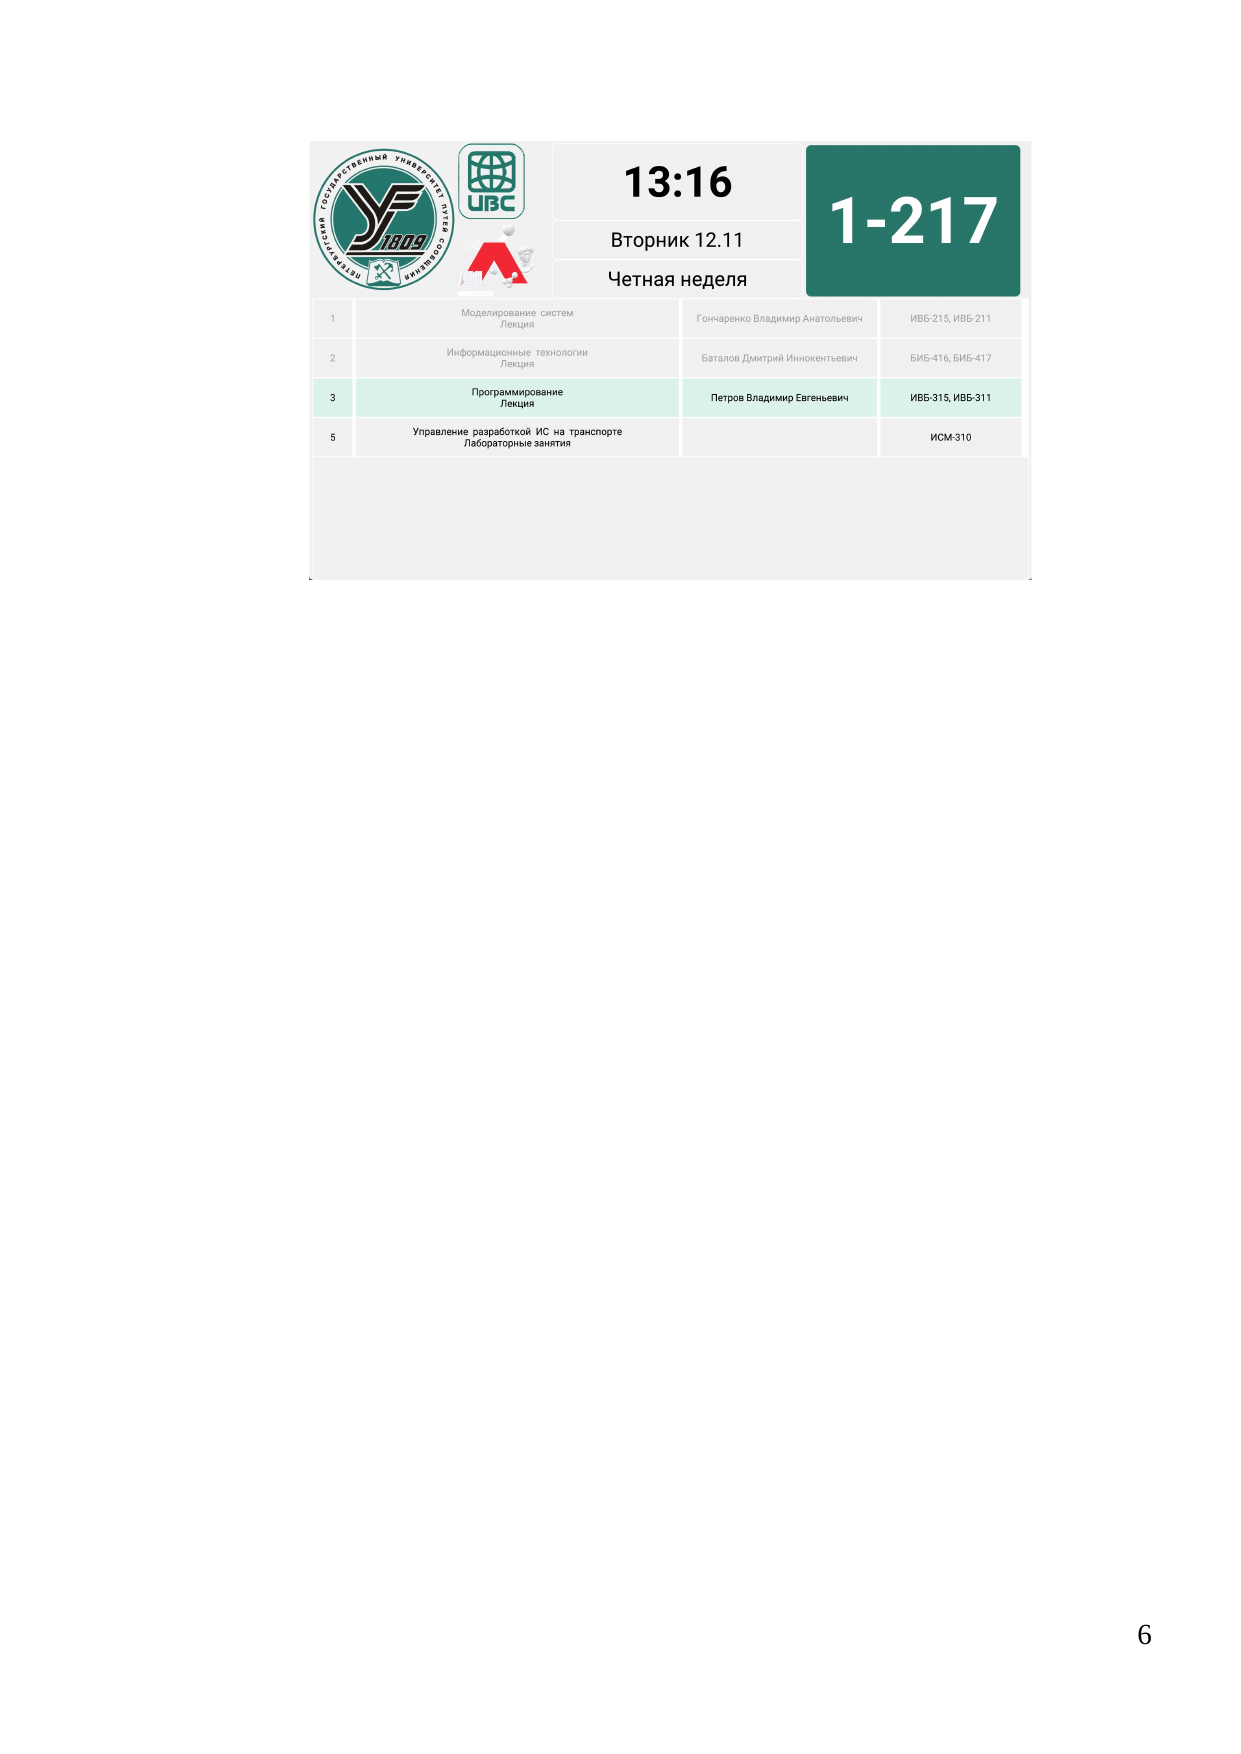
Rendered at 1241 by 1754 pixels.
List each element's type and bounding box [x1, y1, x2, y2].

picture [309, 141, 1032, 580]
